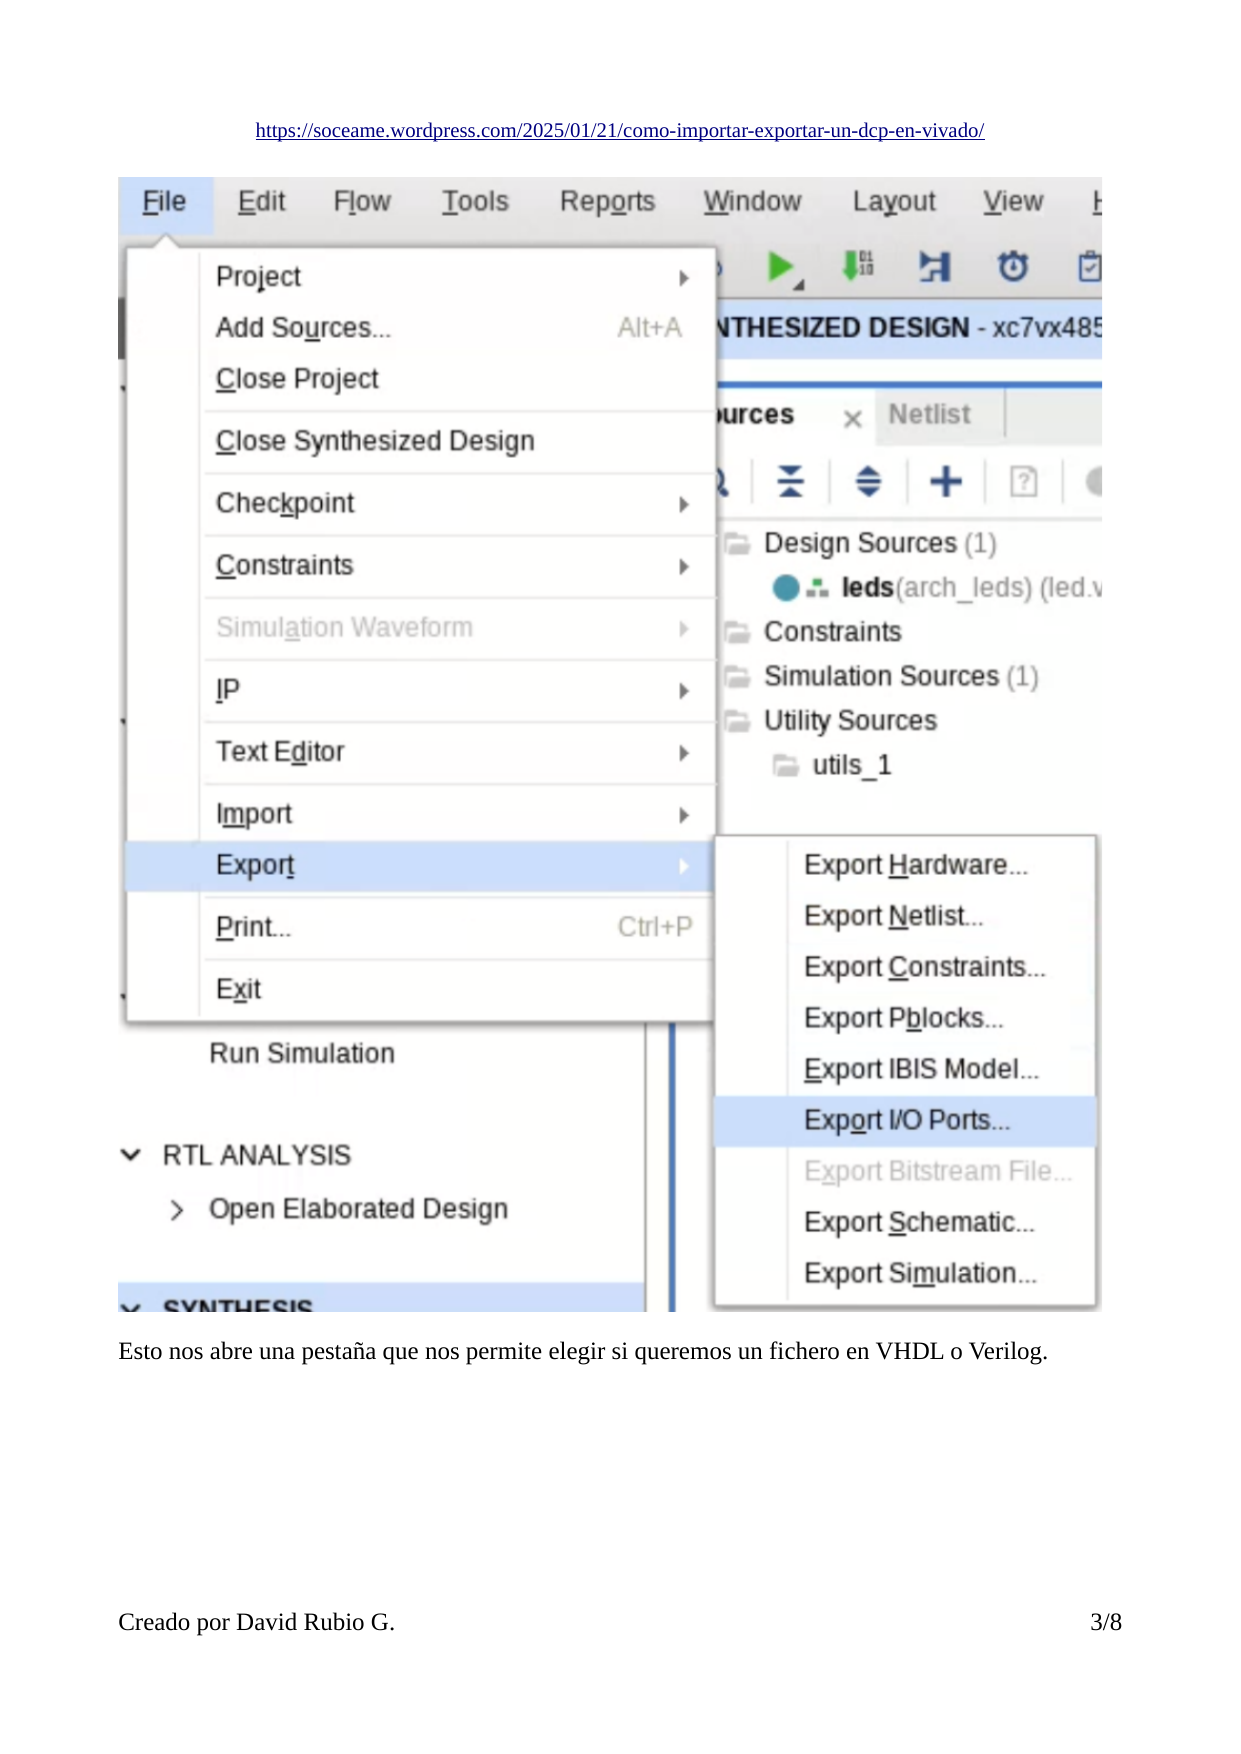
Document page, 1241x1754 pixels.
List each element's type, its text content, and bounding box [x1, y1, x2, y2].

text Esto nos abre una pestaña que nos permite elegir si queremos un fichero en VHDL o Verilog. [118, 1336, 1122, 1365]
picture [118, 177, 1103, 1312]
